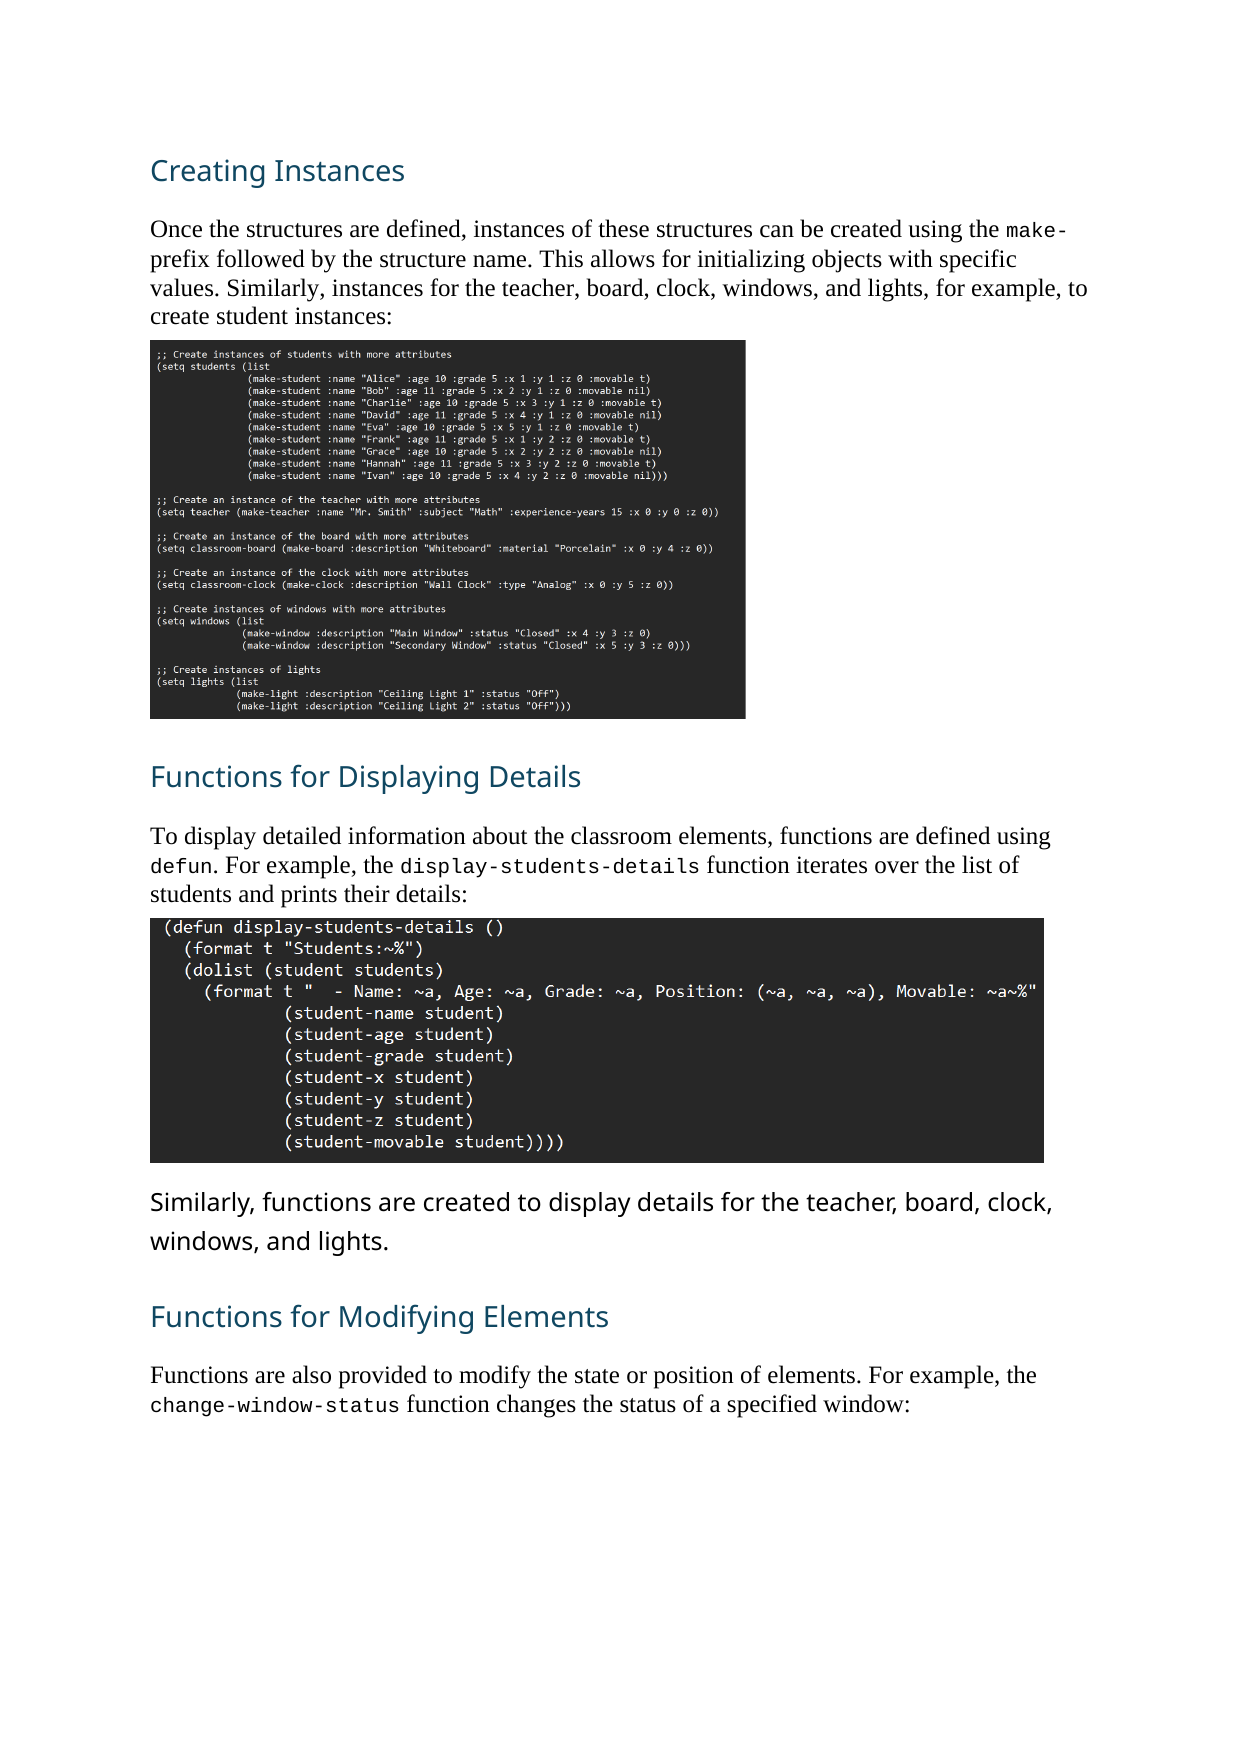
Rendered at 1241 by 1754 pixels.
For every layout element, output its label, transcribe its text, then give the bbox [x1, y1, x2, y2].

subtitle Functions for Modifying Elements [150, 1296, 1090, 1336]
subtitle Creating Instances [150, 150, 1090, 190]
text To display detailed information about the classroom elements, functions are defined using defun. For example, the display-students-details function iterates over the list of students and prints their details: [150, 821, 1090, 908]
subtitle Functions for Displaying Details [150, 757, 1090, 796]
text Similarly, functions are created to display details for the teacher, board, clock, windows, and lights. [150, 1184, 1090, 1257]
text Once the structures are defined, instances of these structures can be created using the make- prefix followed by the structure name. This allows for initializing objects with specific values. Similarly, instances for the teacher, board, clock, windows, and lights, for example, to create student instances: [150, 214, 1090, 330]
text Functions are also provided to modify the state or position of elements. For example, the change-window-status function changes the status of a specified window: [150, 1360, 1090, 1418]
